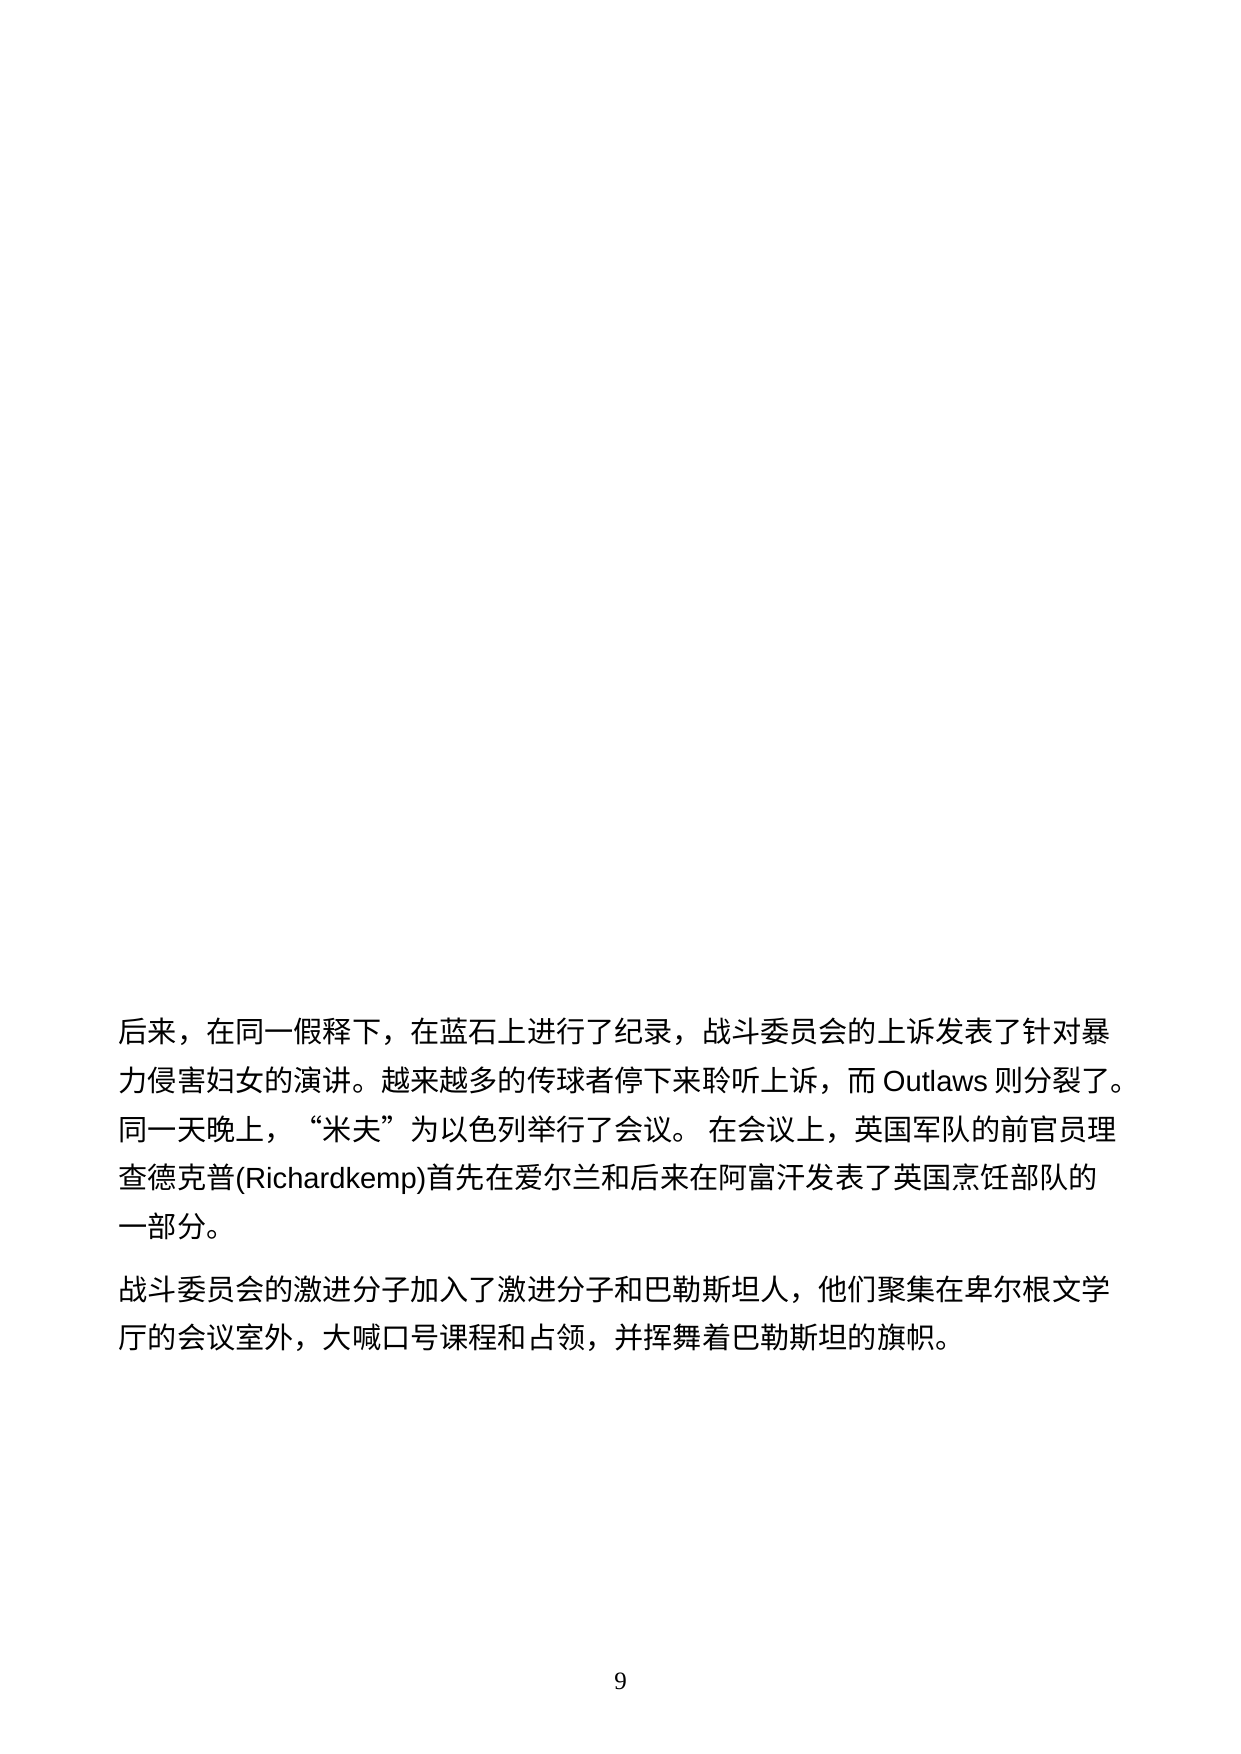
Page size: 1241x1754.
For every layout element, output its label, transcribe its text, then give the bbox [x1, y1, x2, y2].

text 后来，在同一假释下，在蓝石上进行了纪录，战斗委员会的上诉发表了针对暴力侵害妇女的演讲。越来越多的传球者停下来聆听上诉，而Outlaws则分裂了。同一天晚上，“米夫”为以色列举行了会议。 在会议上，英国军队的前官员理查德克普(Richardkemp)首先在爱尔兰和后来在阿富汗发表了英国烹饪部队的一部分。 [118, 118, 1122, 1245]
text 战斗委员会的激进分子加入了激进分子和巴勒斯坦人，他们聚集在卑尔根文学厅的会议室外，大喊口号课程和占领，并挥舞着巴勒斯坦的旗帜。 [118, 1266, 1122, 1357]
